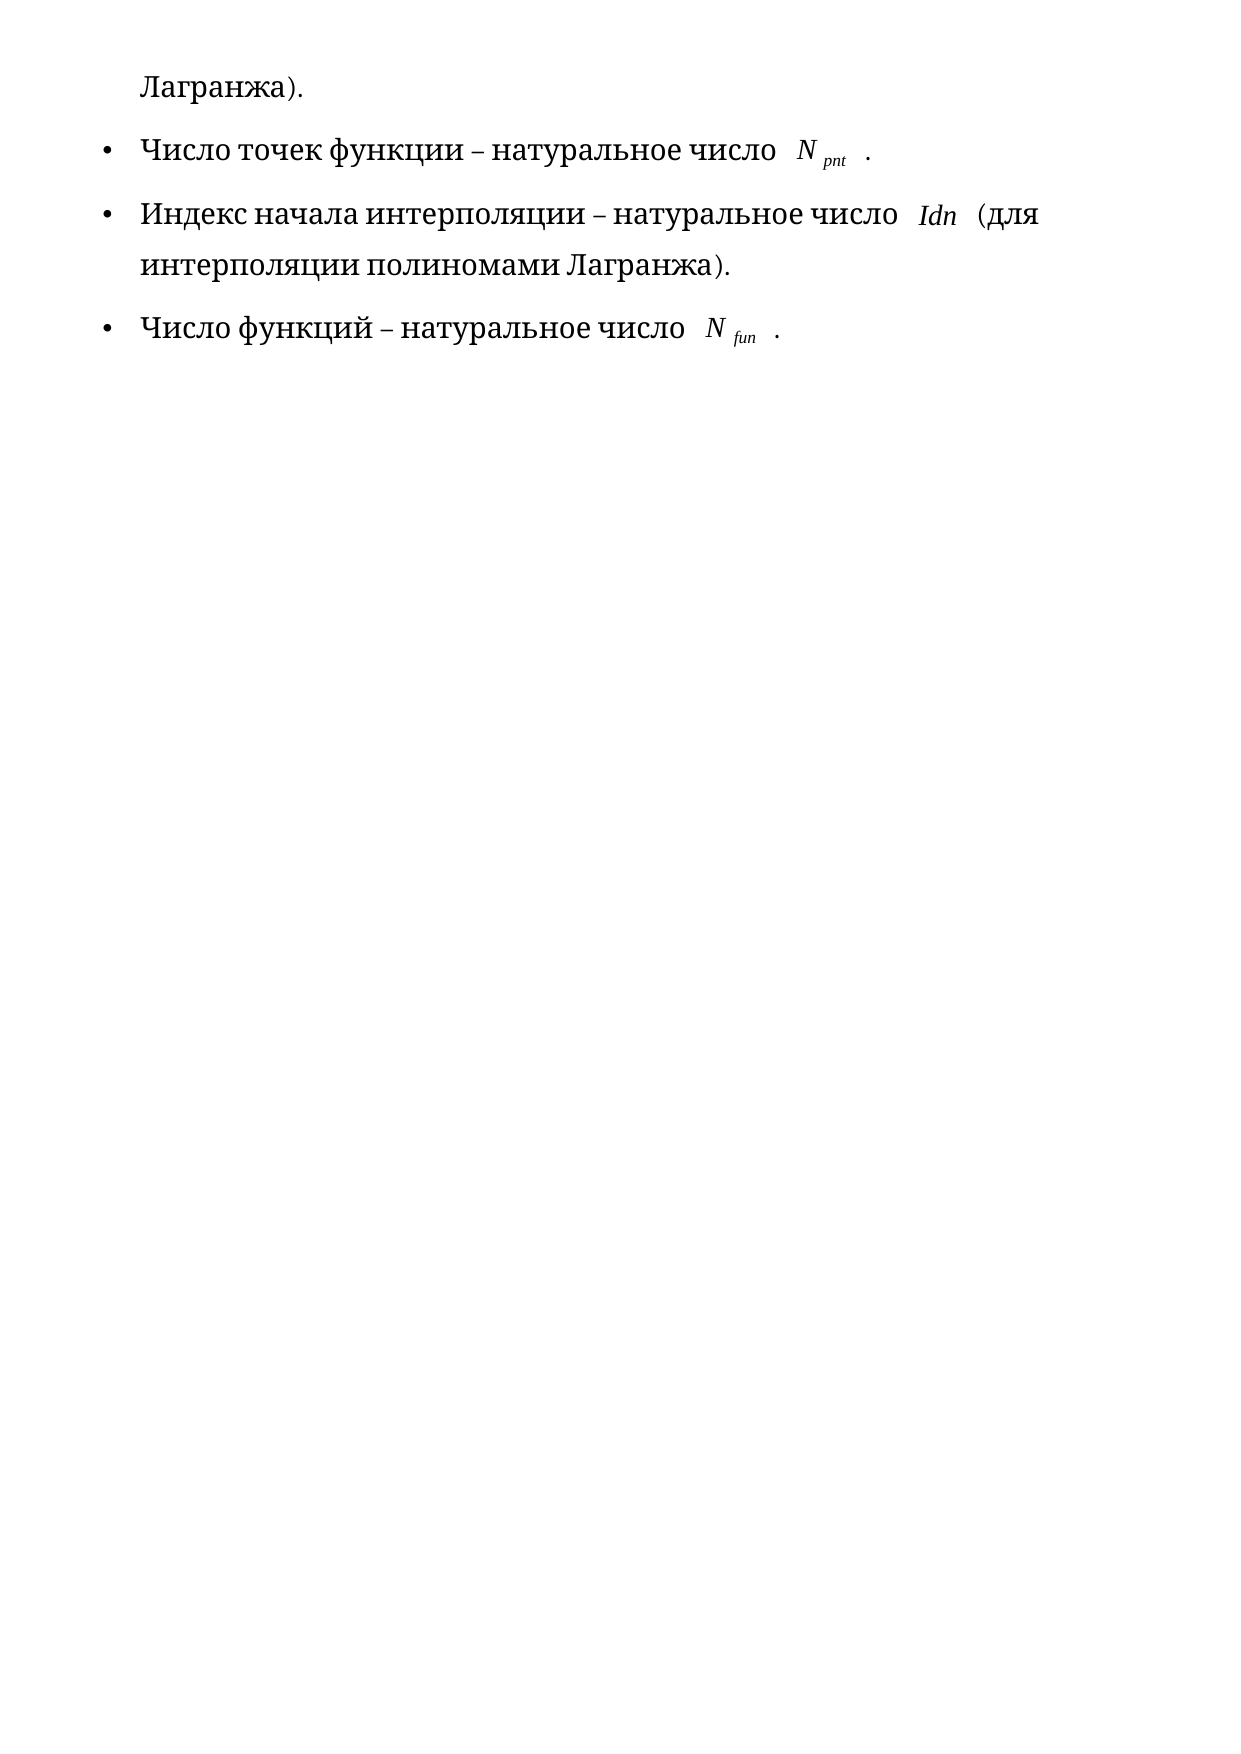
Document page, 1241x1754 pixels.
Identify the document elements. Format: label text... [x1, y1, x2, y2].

table_cell Блок предназначен для интерполяции таблично заданных функций. Блок имеет три векторных входа и один векторный выход. На первый вход поступает массив значений аргументов таблично заданных функций размерностью. На второй вход поступает массив значений таблично заданных функций размерностью(таким образом, может одновременно проводится интерполяция нескольких функций, заданных в одних и тех же точках по независимому аргументу). На третий вход поступает массив точек аргументов размерностью, в которых необходимо вычислить значение интерполируемых функций. Значениеопределяется размерностью входного сигнала. На выход блока поступают вычисленные после проведения интерполяции значения функций в точках, заданных в третьем входном порте. Размер этого выхода равен. Реализованы методы интерполяции полиномами Лагранжа и кубическими сплайнами. Порядок интерполяции () и индекс начала интерполяции () имеют значение только для интерполяции полиномами Лагранжа. Значенияиопределяют области интерполяции и экстраполяции. Внутри интервалафункция интерполируется, вне этого интервала – экстраполируется. При интерполяции сплайнами на границах интервала задано условие равенства 0 вторых производных. Свойства: Метод интерполяции – Полином Лагранжа; Кубический сплайн; Линейная. Порядок интерполяции –(для интерполяции полиномами Лагранжа). Число точек функции – натуральное число. Индекс начала интерполяции – натуральное число(для интерполяции полиномами Лагранжа). Число функций – натуральное число. [59, 59, 1181, 359]
